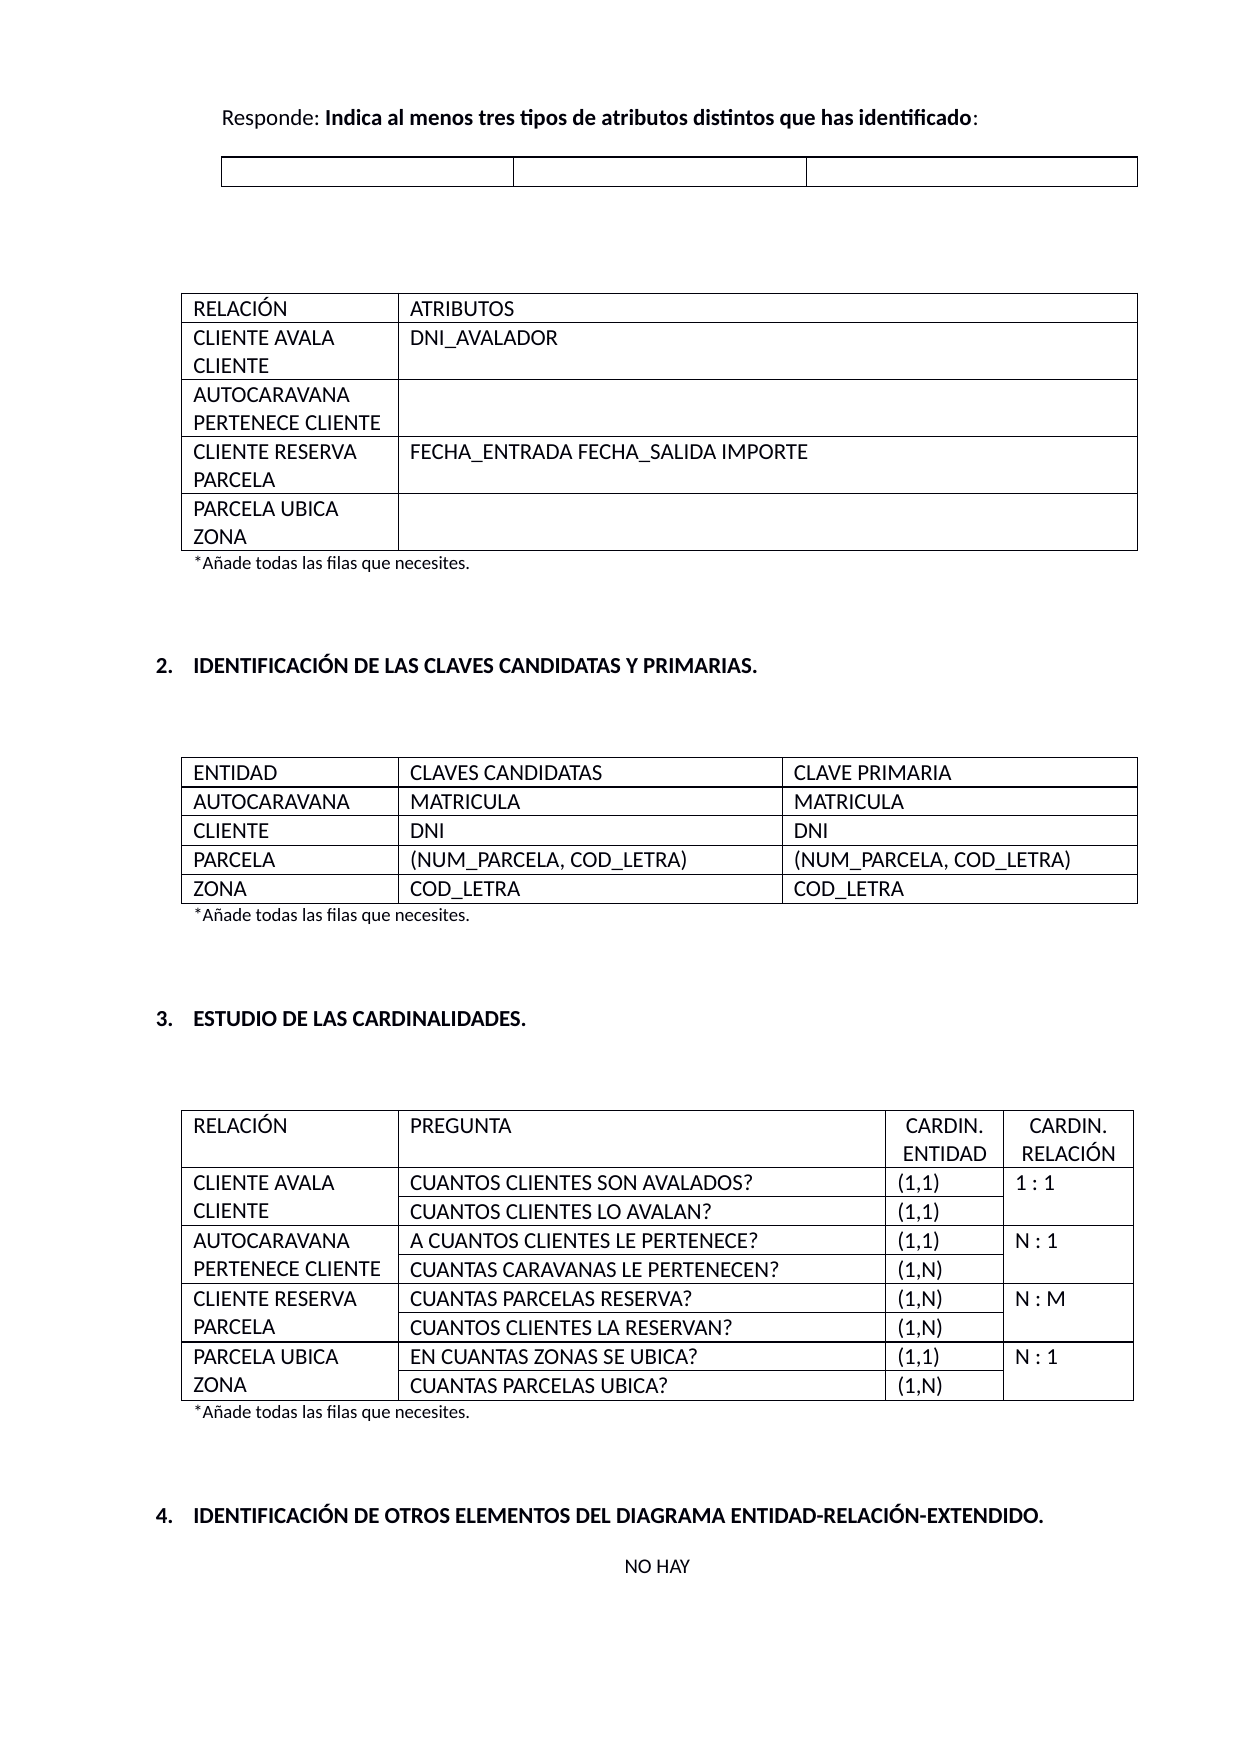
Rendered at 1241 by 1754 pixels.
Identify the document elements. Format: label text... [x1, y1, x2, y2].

table_cell DNI [783, 816, 1137, 844]
table_header RELACIÓN [182, 1111, 398, 1167]
table_cell N : 1 [1004, 1226, 1133, 1283]
table_header CARDIN. RELACIÓN [1004, 1111, 1133, 1167]
table_cell (NUM_PARCELA, COD_LETRA) [399, 846, 782, 873]
table_cell AUTOCARAVANA PERTENECE CLIENTE [182, 380, 398, 436]
table_cell FECHA_ENTRADA FECHA_SALIDA IMPORTE [399, 437, 1137, 493]
table_cell (1,1) [886, 1197, 1003, 1225]
table_cell DNI [399, 816, 782, 844]
table_cell CUANTOS CLIENTES LO AVALAN? [399, 1197, 885, 1225]
table_cell CLIENTE RESERVA PARCELA [182, 1284, 398, 1341]
table_cell CLIENTE AVALA CLIENTE [182, 323, 398, 379]
table_header CLAVE PRIMARIA [783, 758, 1137, 786]
table_cell MATRICULA [783, 788, 1137, 815]
table_cell A CUANTOS CLIENTES LE PERTENECE? [399, 1226, 885, 1254]
text NO HAY [192, 1554, 1122, 1579]
table_cell AUTOCARAVANA [182, 788, 398, 815]
table_cell CLIENTE [182, 816, 398, 844]
table_cell (NUM_PARCELA, COD_LETRA) [783, 846, 1137, 873]
table_cell CUANTAS PARCELAS UBICA? [399, 1371, 885, 1399]
table_cell (1,N) [886, 1284, 1003, 1312]
table_cell N : M [1004, 1284, 1133, 1341]
table_cell CUANTOS CLIENTES SON AVALADOS? [399, 1168, 885, 1196]
table_header CLAVES CANDIDATAS [399, 758, 782, 786]
table_cell CUANTAS CARAVANAS LE PERTENECEN? [399, 1255, 885, 1283]
table_cell (1,1) [886, 1343, 1003, 1370]
table_cell 1 : 1 [1004, 1168, 1133, 1225]
table_cell CUANTOS CLIENTES LA RESERVAN? [399, 1313, 885, 1341]
list *Añade todas las filas que necesites. [193, 904, 1122, 927]
table_cell MATRICULA [399, 788, 782, 815]
table_cell AUTOCARAVANA PERTENECE CLIENTE [182, 1226, 398, 1283]
table_cell [399, 380, 1137, 436]
table_cell COD_LETRA [399, 875, 782, 903]
table_cell (1,1) [886, 1168, 1003, 1196]
list ESTUDIO DE LAS CARDINALIDADES. [156, 1004, 1122, 1032]
table_cell (1,N) [886, 1313, 1003, 1341]
table_cell CUANTAS PARCELAS RESERVA? [399, 1284, 885, 1312]
list Responde: Indica al menos tres tipos de atributos distintos que has identificado: [222, 103, 1122, 131]
table_header CARDIN. ENTIDAD [886, 1111, 1003, 1167]
table_cell CLIENTE RESERVA PARCELA [182, 437, 398, 493]
table_header RELACIÓN [182, 294, 398, 322]
table_cell PARCELA UBICA ZONA [182, 1343, 398, 1399]
list IDENTIFICACIÓN DE OTROS ELEMENTOS DEL DIAGRAMA ENTIDAD-RELACIÓN-EXTENDIDO. [156, 1501, 1122, 1529]
table_header [222, 158, 513, 186]
table_cell DNI_AVALADOR [399, 323, 1137, 379]
list IDENTIFICACIÓN DE LAS CLAVES CANDIDATAS Y PRIMARIAS. [156, 651, 1122, 679]
table_header [514, 158, 806, 186]
table_cell CLIENTE AVALA CLIENTE [182, 1168, 398, 1225]
table_cell PARCELA [182, 846, 398, 873]
table_cell N : 1 [1004, 1343, 1133, 1399]
table_cell (1,N) [886, 1255, 1003, 1283]
table_cell [399, 494, 1137, 550]
table_header ENTIDAD [182, 758, 398, 786]
table_header PREGUNTA [399, 1111, 885, 1167]
list *Añade todas las filas que necesites. [193, 1401, 1122, 1423]
table_cell ZONA [182, 875, 398, 903]
table_header [807, 158, 1137, 186]
table_cell (1,N) [886, 1371, 1003, 1399]
list *Añade todas las filas que necesites. [193, 551, 1122, 574]
table_cell (1,1) [886, 1226, 1003, 1254]
table_cell COD_LETRA [783, 875, 1137, 903]
table_header ATRIBUTOS [399, 294, 1137, 322]
table_cell PARCELA UBICA ZONA [182, 494, 398, 550]
table_cell EN CUANTAS ZONAS SE UBICA? [399, 1343, 885, 1370]
